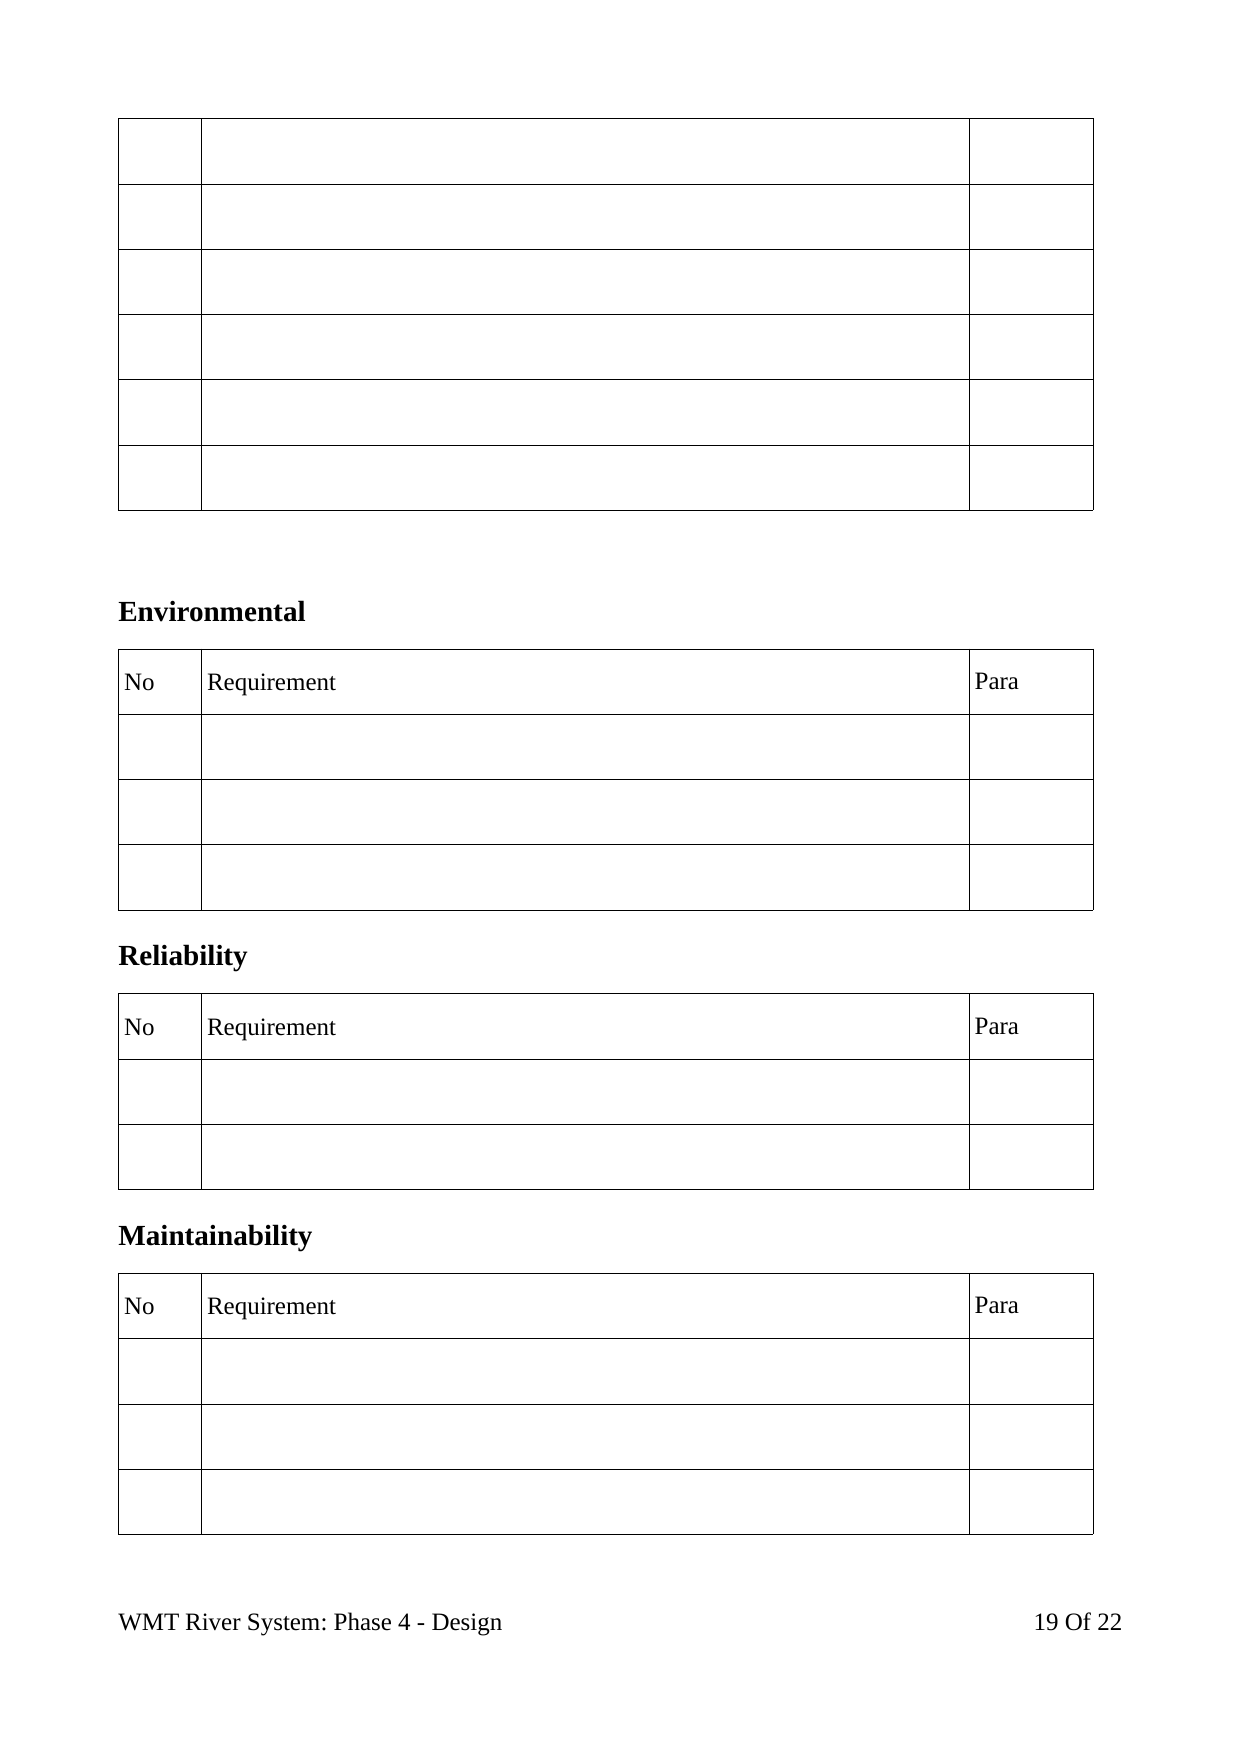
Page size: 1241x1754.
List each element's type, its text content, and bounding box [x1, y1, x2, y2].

table_cell [119, 1339, 201, 1403]
table_cell [970, 1339, 1093, 1403]
table_header No [119, 994, 201, 1059]
table_cell [119, 1060, 201, 1124]
table_cell [202, 780, 969, 844]
table_cell [119, 715, 201, 779]
table_cell [202, 446, 969, 510]
table_cell [119, 250, 201, 314]
table_cell [970, 1125, 1093, 1189]
table_header Requirement [202, 994, 969, 1059]
subtitle Environmental [118, 594, 1122, 627]
table_cell [119, 380, 201, 445]
table_cell [202, 250, 969, 314]
table_cell [119, 119, 201, 183]
table_cell [202, 119, 969, 183]
table_cell [202, 1339, 969, 1403]
table_cell [970, 1405, 1093, 1469]
table_cell [970, 845, 1093, 910]
table_header No [119, 650, 201, 714]
table_cell [970, 446, 1093, 510]
table_cell [970, 715, 1093, 779]
table_header Para [970, 650, 1093, 714]
table_cell [202, 1405, 969, 1469]
table_cell [970, 380, 1093, 445]
table_header Requirement [202, 1274, 969, 1338]
table_cell [202, 185, 969, 249]
table_cell [119, 1125, 201, 1189]
table_cell [202, 1125, 969, 1189]
table_cell [119, 845, 201, 910]
table_header Requirement [202, 650, 969, 714]
table_cell [970, 185, 1093, 249]
table_cell [202, 845, 969, 910]
table_cell [202, 380, 969, 445]
table_cell [119, 446, 201, 510]
table_cell [970, 1470, 1093, 1534]
subtitle Maintainability [118, 1218, 1122, 1252]
table_cell [970, 119, 1093, 183]
table_cell [202, 1470, 969, 1534]
table_cell [202, 315, 969, 379]
subtitle Reliability [118, 938, 1122, 972]
table_cell [119, 780, 201, 844]
table_cell [970, 1060, 1093, 1124]
table_cell [202, 715, 969, 779]
table_header Para [970, 994, 1093, 1059]
table_cell [970, 315, 1093, 379]
table_cell [970, 250, 1093, 314]
table_header Para [970, 1274, 1093, 1338]
table_cell [202, 1060, 969, 1124]
table_header No [119, 1274, 201, 1338]
table_cell [970, 780, 1093, 844]
table_cell [119, 185, 201, 249]
table_cell [119, 1405, 201, 1469]
table_cell [119, 315, 201, 379]
table_cell [119, 1470, 201, 1534]
